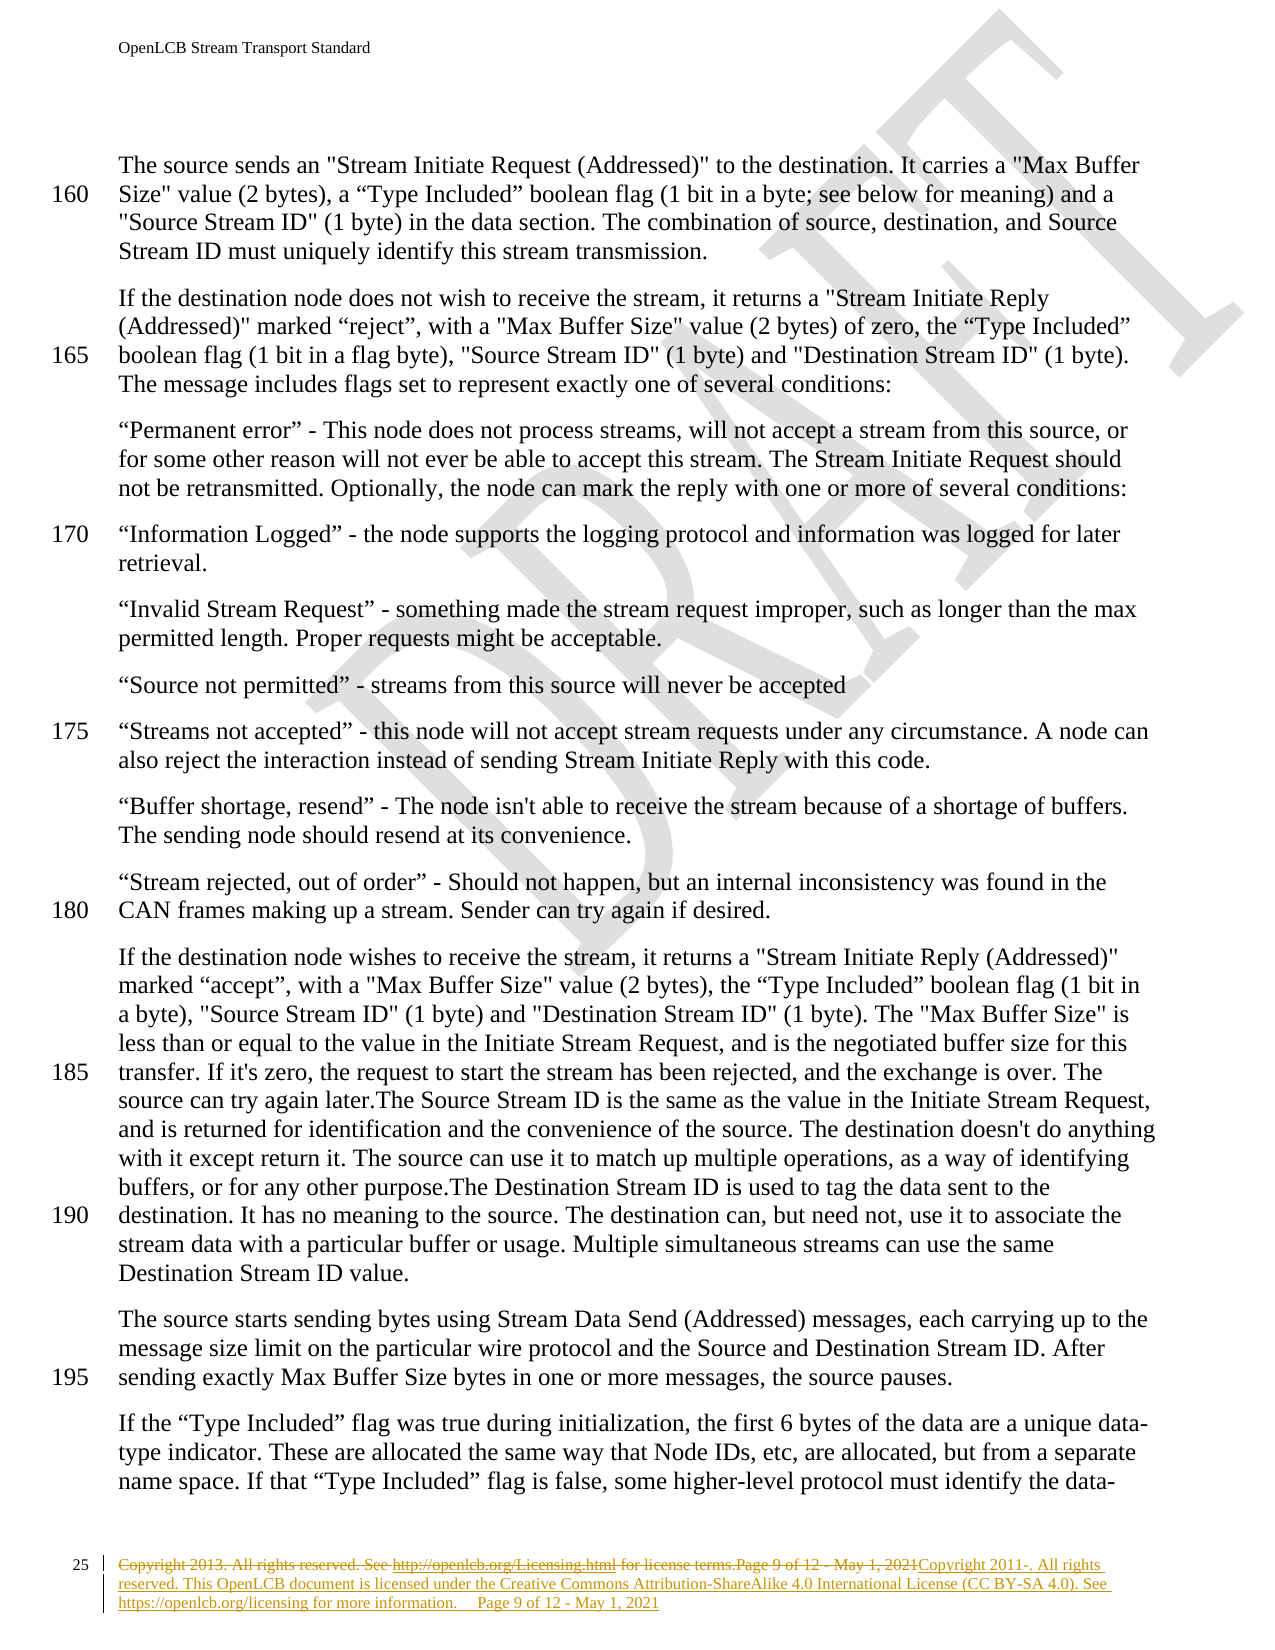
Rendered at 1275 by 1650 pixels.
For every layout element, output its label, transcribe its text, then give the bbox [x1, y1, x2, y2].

text “Streams not accepted” - this node will not accept stream requests under any circumstance. A node can also reject the interaction instead of sending Stream Initiate Reply with this code. [118, 716, 411, 774]
text “Streams not accepted” - this node will not accept stream requests under any circumstance. A node can also reject the interaction instead of sending Stream Initiate Reply with this code. [600, 716, 721, 774]
text “Permanent error” - This node does not process streams, will not accept a stream from this source, or for some other reason will not ever be able to accept this stream. The Stream Initiate Request should not be retransmitted. Optionally, the node can mark the reply with one or more of several conditions: [118, 415, 770, 502]
text “Permanent error” - This node does not process streams, will not accept a stream from this source, or for some other reason will not ever be able to accept this stream. The Stream Initiate Request should not be retransmitted. Optionally, the node can mark the reply with one or more of several conditions: [819, 415, 1030, 502]
text “Source not permitted” - streams from this source will never be accepted [661, 670, 794, 698]
text If the destination node does not wish to receive the stream, it returns a "Stream Initiate Reply (Addressed)" marked “reject”, with a "Max Buffer Size" value (2 bytes) of zero, the “Type Included” boolean flag (1 bit in a flag byte), "Source Stream ID" (1 byte) and "Destination Stream ID" (1 byte). The message includes flags set to represent exactly one of several conditions: [118, 283, 942, 398]
text “Permanent error” - This node does not process streams, will not accept a stream from this source, or for some other reason will not ever be able to accept this stream. The Stream Initiate Request should not be retransmitted. Optionally, the node can mark the reply with one or more of several conditions: [730, 415, 852, 502]
text “Source not permitted” - streams from this source will never be accepted [363, 670, 534, 698]
text “Permanent error” - This node does not process streams, will not accept a stream from this source, or for some other reason will not ever be able to accept this stream. The Stream Initiate Request should not be retransmitted. Optionally, the node can mark the reply with one or more of several conditions: [1002, 415, 1157, 502]
text “Stream rejected, out of order” - Should not happen, but an internal inconsistency was found in the CAN frames making up a stream. Sender can try again if desired. [635, 867, 1157, 924]
text “Information Logged” - the node supports the logging protocol and information was logged for later retrieval. [657, 519, 821, 577]
text The source sends an "Stream Initiate Request (Addressed)" to the destination. It carries a "Max Buffer Size" value (2 bytes), a “Type Included” boolean flag (1 bit in a byte; see below for meaning) and a "Source Stream ID" (1 byte) in the data section. The combination of source, destination, and Source Stream ID must uniquely identify this stream transmission. [118, 150, 856, 265]
text “Source not permitted” - streams from this source will never be accepted [813, 670, 1157, 698]
text “Invalid Stream Request” - something made the stream request improper, such as longer than the max permitted length. Proper requests might be acceptable. [693, 594, 872, 652]
text “Information Logged” - the node supports the logging protocol and information was logged for later retrieval. [118, 519, 524, 577]
text “Stream rejected, out of order” - Should not happen, but an internal inconsistency was found in the CAN frames making up a stream. Sender can try again if desired. [118, 867, 561, 924]
text If the destination node does not wish to receive the stream, it returns a "Stream Initiate Reply (Addressed)" marked “reject”, with a "Max Buffer Size" value (2 bytes) of zero, the “Type Included” boolean flag (1 bit in a flag byte), "Source Stream ID" (1 byte) and "Destination Stream ID" (1 byte). The message includes flags set to represent exactly one of several conditions: [950, 283, 1157, 398]
text The source sends an "Stream Initiate Request (Addressed)" to the destination. It carries a "Max Buffer Size" value (2 bytes), a “Type Included” boolean flag (1 bit in a byte; see below for meaning) and a "Source Stream ID" (1 byte) in the data section. The combination of source, destination, and Source Stream ID must uniquely identify this stream transmission. [816, 150, 1110, 265]
text “Source not permitted” - streams from this source will never be accepted [118, 670, 336, 698]
text “Source not permitted” - streams from this source will never be accepted [553, 670, 645, 698]
text “Stream rejected, out of order” - Should not happen, but an internal inconsistency was found in the CAN frames making up a stream. Sender can try again if desired. [547, 867, 643, 918]
text “Buffer shortage, resend” - The node isn't able to receive the stream because of a shortage of buffers. The sending node should resend at its convenience. [118, 791, 486, 849]
text “Invalid Stream Request” - something made the stream request improper, such as longer than the max permitted length. Proper requests might be acceptable. [855, 594, 1157, 652]
text “Information Logged” - the node supports the logging protocol and information was logged for later retrieval. [821, 519, 967, 577]
text The source starts sending bytes using Stream Data Send (Addressed) messages, each carrying up to the message size limit on the particular wire protocol and the Source and Destination Stream ID. After sending exactly Max Buffer Size bytes in one or more messages, the source pauses. [118, 1304, 1157, 1391]
text “Information Logged” - the node supports the logging protocol and information was logged for later retrieval. [518, 519, 661, 577]
text “Streams not accepted” - this node will not accept stream requests under any circumstance. A node can also reject the interaction instead of sending Stream Initiate Reply with this code. [707, 716, 1157, 774]
text The source sends an "Stream Initiate Request (Addressed)" to the destination. It carries a "Max Buffer Size" value (2 bytes), a “Type Included” boolean flag (1 bit in a byte; see below for meaning) and a "Source Stream ID" (1 byte) in the data section. The combination of source, destination, and Source Stream ID must uniquely identify this stream transmission. [1038, 150, 1157, 265]
text If the destination node wishes to receive the stream, it returns a "Stream Initiate Reply (Addressed)" marked “accept”, with a "Max Buffer Size" value (2 bytes), the “Type Included” boolean flag (1 bit in a byte), "Source Stream ID" (1 byte) and "Destination Stream ID" (1 byte). The "Max Buffer Size" is less than or equal to the value in the Initiate Stream Request, and is the negotiated buffer size for this transfer. If it's zero, the request to start the stream has been rejected, and the exchange is over. The source can try again later. The Source Stream ID is the same as the value in the Initiate Stream Request, and is returned for identification and the convenience of the source. The destination doesn't do anything with it except return it. The source can use it to match up multiple operations, as a way of identifying buffers, or for any other purpose. The Destination Stream ID is used to tag the data sent to the destination. It has no meaning to the source. The destination can, but need not, use it to associate the stream data with a particular buffer or usage. Multiple simultaneous streams can use the same Destination Stream ID value. [118, 942, 1157, 1287]
text “Buffer shortage, resend” - The node isn't able to receive the stream because of a shortage of buffers. The sending node should resend at its convenience. [655, 791, 1157, 849]
text “Buffer shortage, resend” - The node isn't able to receive the stream because of a shortage of buffers. The sending node should resend at its convenience. [471, 791, 644, 849]
text If the “Type Included” flag was true during initialization, the first 6 bytes of the data are a unique data-type indicator. These are allocated the same way that Node IDs, etc, are allocated, but from a separate name space. If that “Type Included” flag is false, some higher-level protocol must identify the data-type of the stream data. The idea is that a stream is a lot of data; there's not much use for one otherwise because of the setup overhead (code and time). So six bytes for a stream type identifier isn't a large cost (unlike e.g. a datagram, where it would be a 10% overhead). A UID as a Stream type ID has the advantage that it's not ever going to collide, so people developing protocols don't have to coordinate it (e.g. useful for future expansion, where a protocol can be locally developed and then deployed more widely). And it still fits in the 1st CAN Frame of the stream, which simplifies what nodes have to do to figure out what type of (unsolicited) data this is. On the other hand, streams have a stream ID, so that a protocol can use some other mechanism (messages, datagrams, or even other streams) to pass the information about what a specific new stream means. That means the type info at the start of the stream isn't as necessary as in e.g. datagrams. (We really wanted to avoid situations like "The next datagram you receive carries the data for this request", because "next" is a hard concept to ensure in code that's doing several things independently) [118, 1408, 1157, 1495]
text “Invalid Stream Request” - something made the stream request improper, such as longer than the max permitted length. Proper requests might be acceptable. [585, 594, 667, 640]
text “Invalid Stream Request” - something made the stream request improper, such as longer than the max permitted length. Proper requests might be acceptable. [118, 594, 599, 652]
text “Streams not accepted” - this node will not accept stream requests under any circumstance. A node can also reject the interaction instead of sending Stream Initiate Reply with this code. [396, 716, 606, 774]
text “Information Logged” - the node supports the logging protocol and information was logged for later retrieval. [973, 519, 1157, 577]
